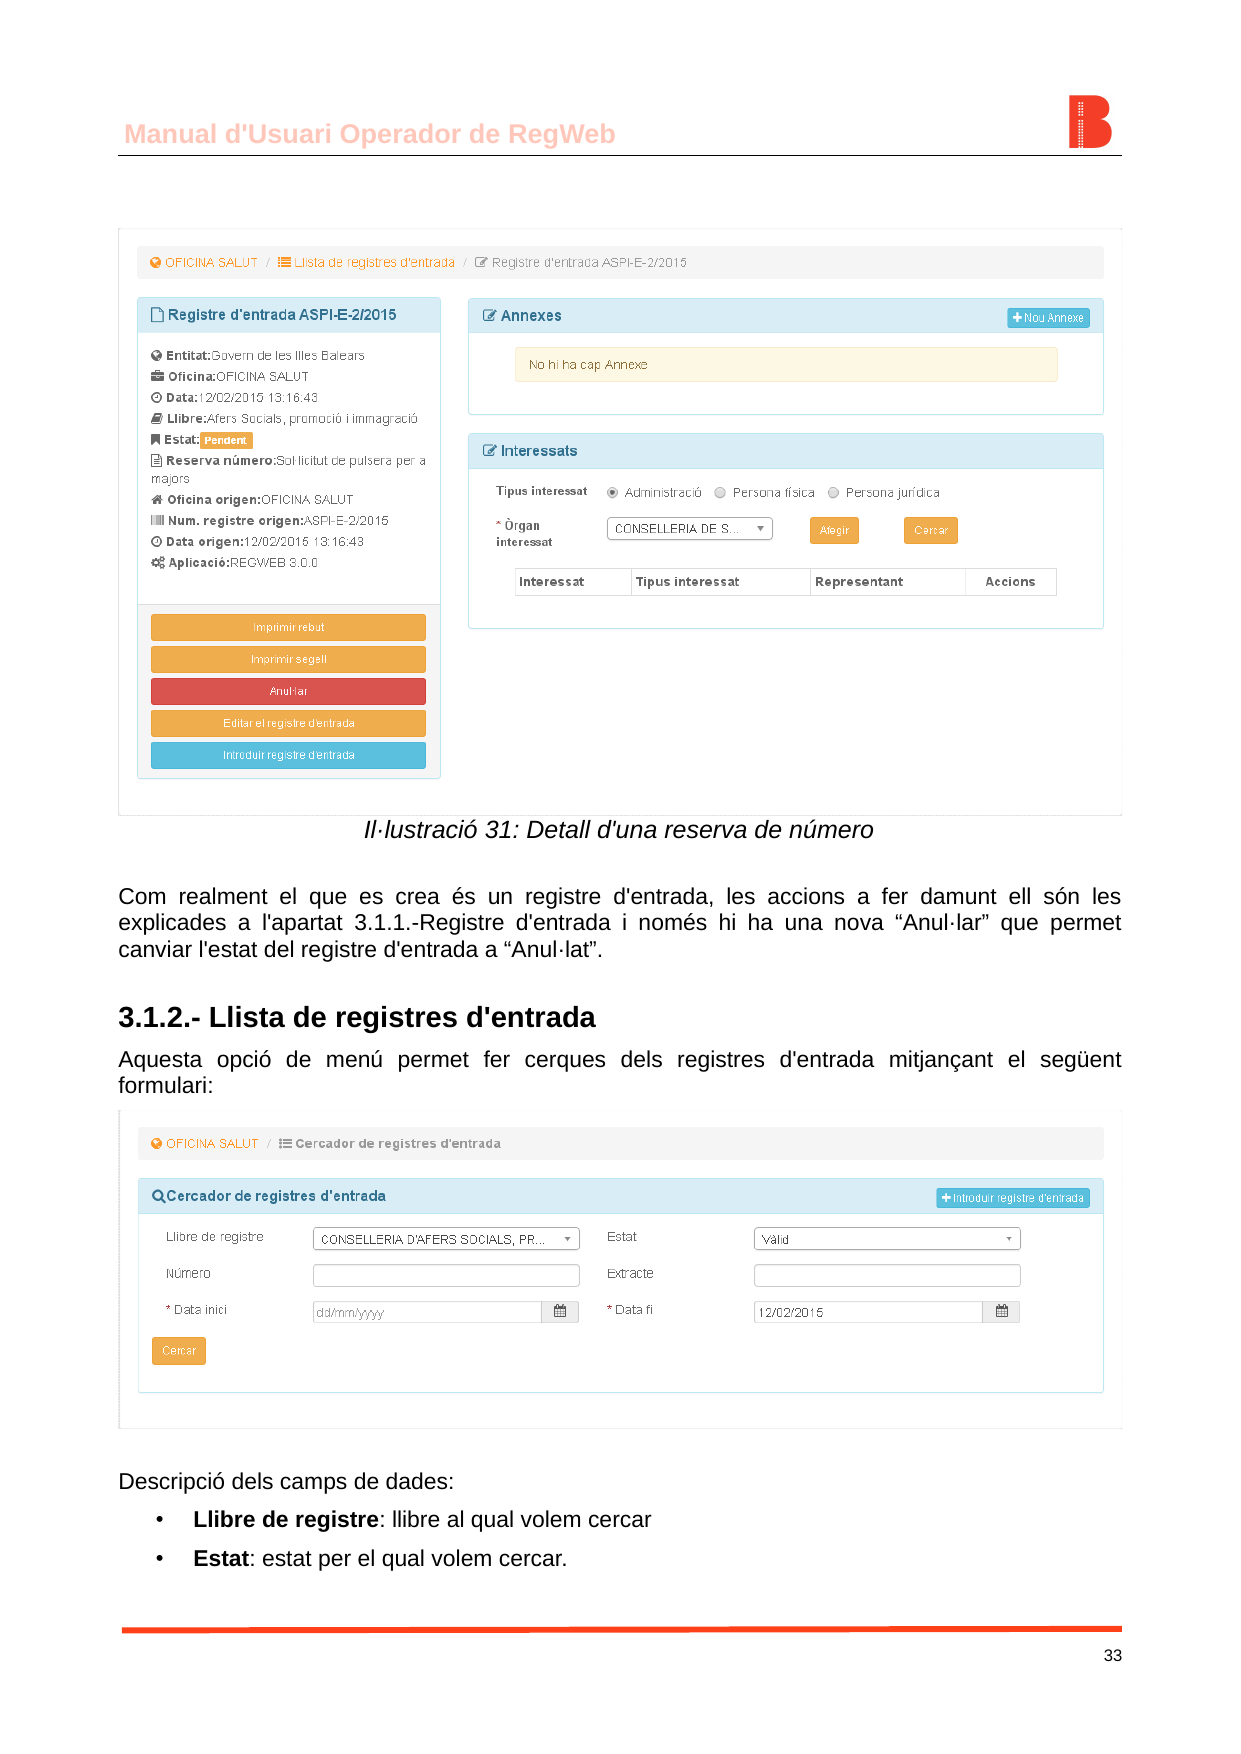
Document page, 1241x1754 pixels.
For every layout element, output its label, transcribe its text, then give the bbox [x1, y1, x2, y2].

list Estat: estat per el qual volem cercar. [156, 1545, 1122, 1572]
subtitle Llista de registres d'entrada [118, 999, 1122, 1033]
text Aquesta opció de menú permet fer cerques dels registres d'entrada mitjançant el següent formulari: [118, 1046, 1122, 1098]
picture [118, 228, 1123, 816]
text Descripció dels camps de dades: [118, 1468, 1122, 1494]
text Com realment el que es crea és un registre d'entrada, les accions a fer damunt ell són les explicades a l'apartat 3.1.1.-Registre d'entrada i només hi ha una nova “Anul·lar” que permet canviar l'estat del registre d'entrada a “Anul·lat”. [118, 883, 1122, 962]
picture [118, 1110, 1123, 1429]
picture [1063, 94, 1117, 150]
list Llibre de registre: llibre al qual volem cercar [156, 1506, 1122, 1533]
text Il·lustració 31: Detall d'una reserva de número [118, 816, 1122, 844]
